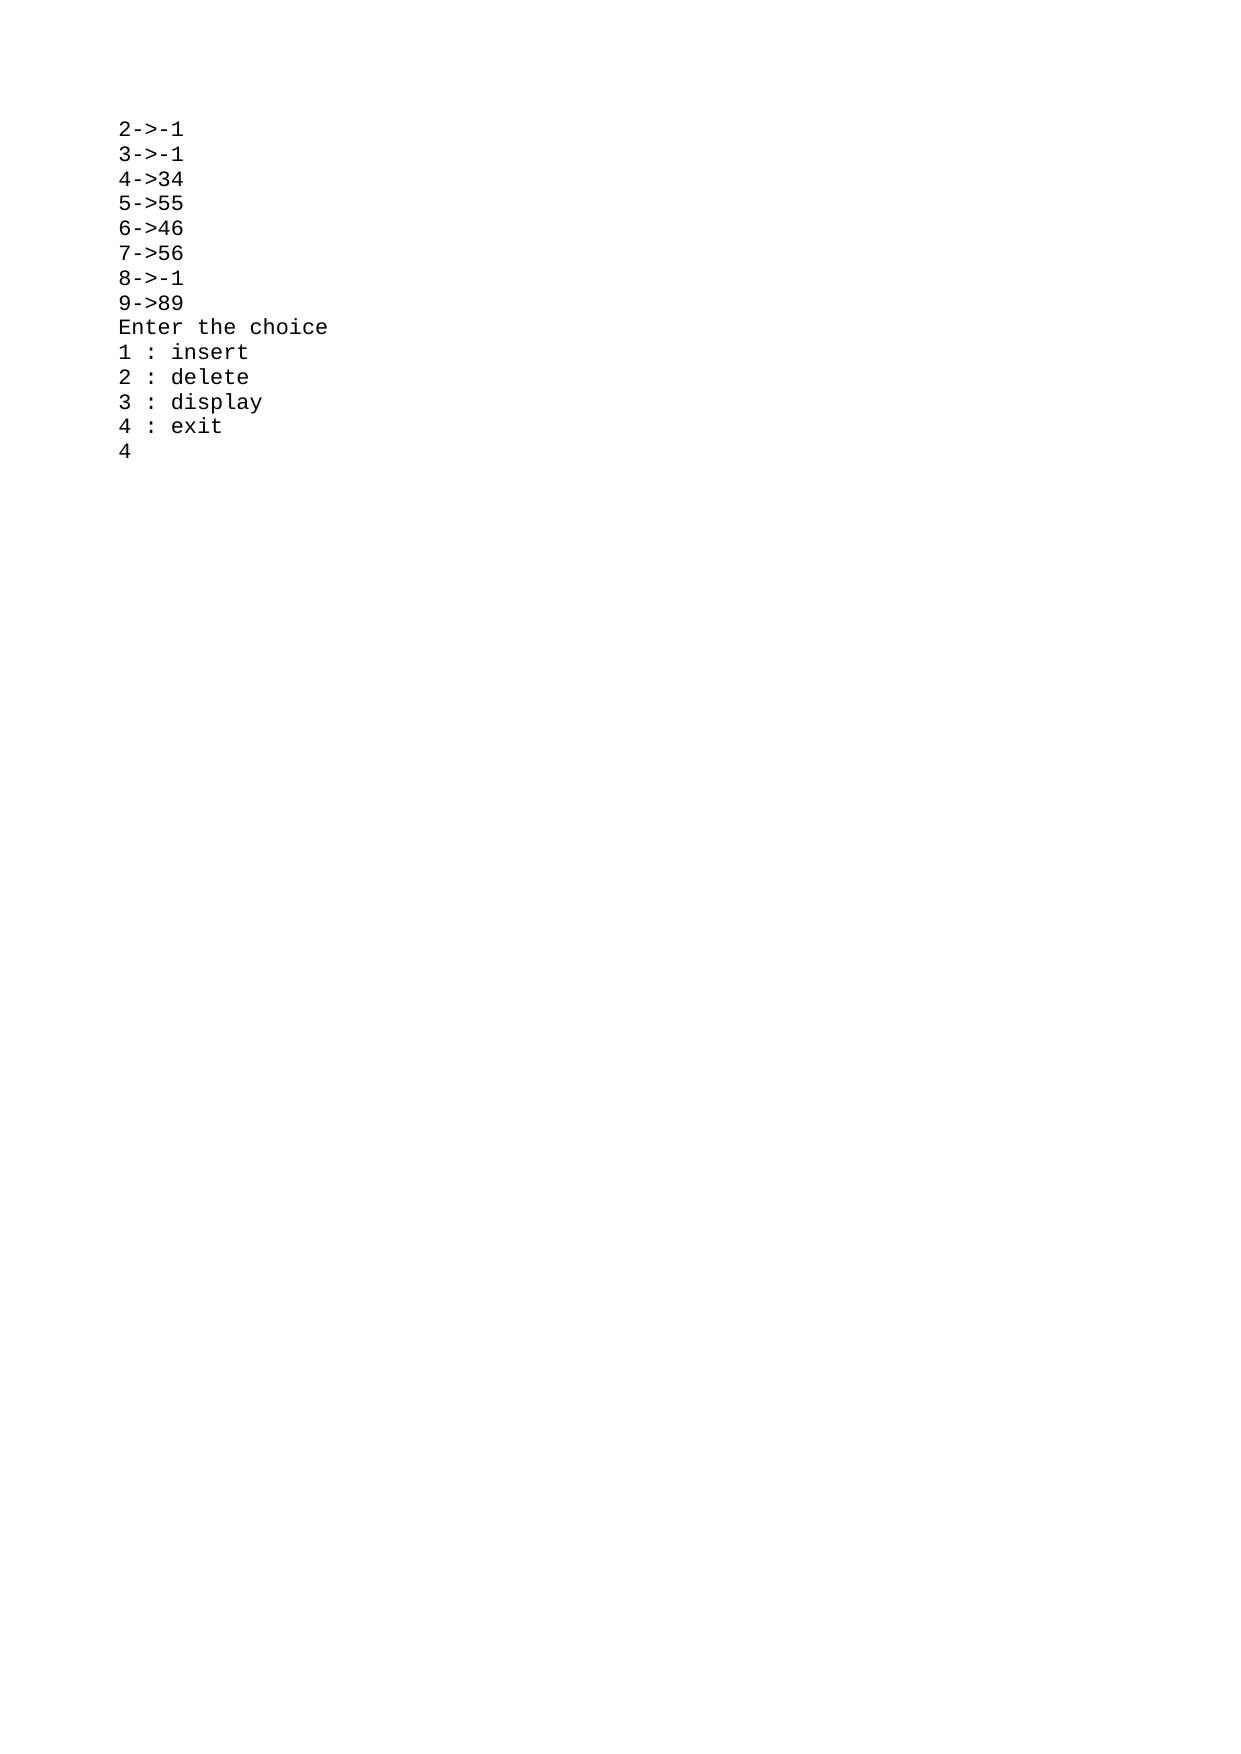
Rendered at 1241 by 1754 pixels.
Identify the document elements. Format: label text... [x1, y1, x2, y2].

text 4 : exit [118, 416, 1122, 440]
text 8->-1 [118, 267, 1122, 292]
text Enter the choice [118, 316, 1122, 341]
text 7->56 [118, 242, 1122, 267]
text 5->55 [118, 192, 1122, 217]
text 6->46 [118, 217, 1122, 242]
text 3->-1 [118, 143, 1122, 168]
text 4 [118, 440, 1122, 465]
text 9->89 [118, 292, 1122, 316]
text 2->-1 [118, 118, 1122, 143]
text 3 : display [118, 391, 1122, 416]
text 4->34 [118, 168, 1122, 192]
text 2 : delete [118, 366, 1122, 391]
text 1 : insert [118, 341, 1122, 366]
